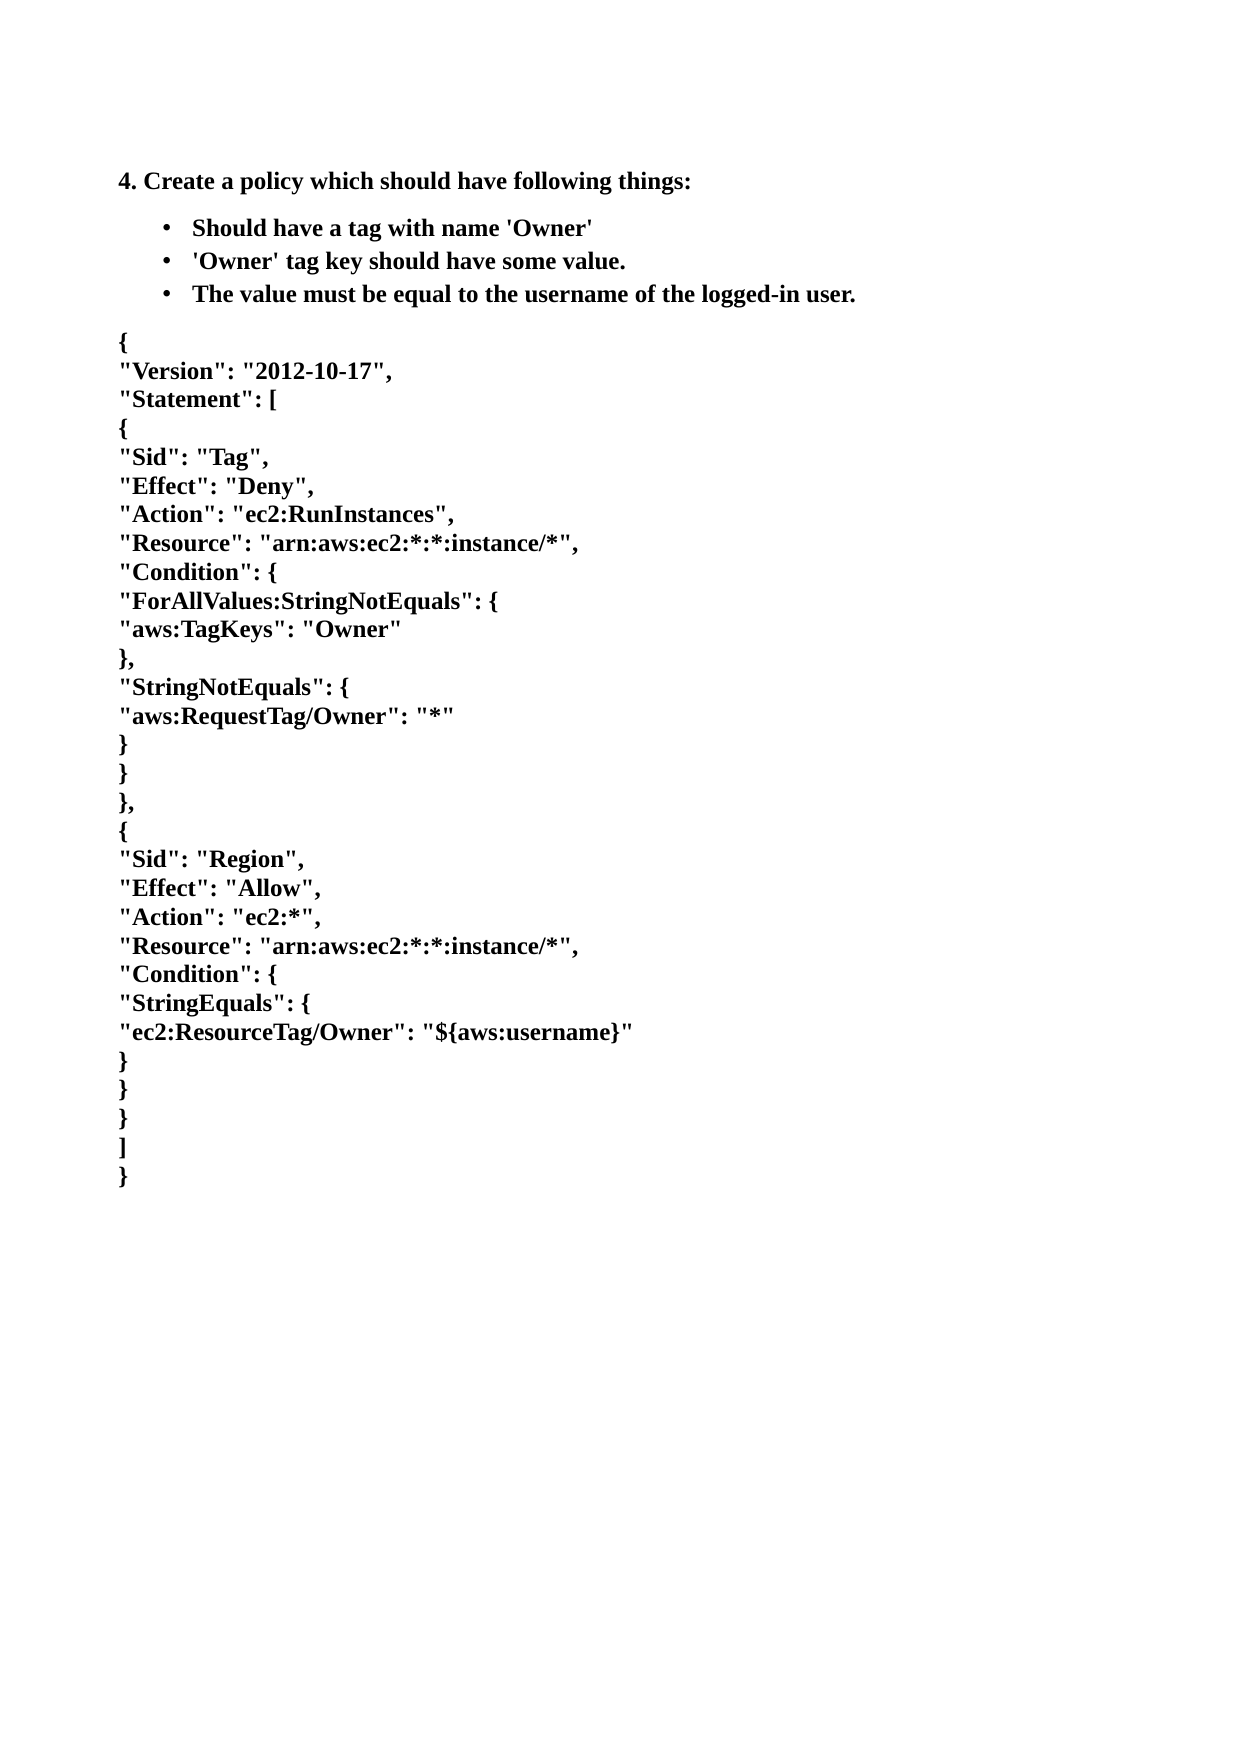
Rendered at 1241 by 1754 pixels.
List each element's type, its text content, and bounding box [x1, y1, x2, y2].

list Should have a tag with name 'Owner' [162, 213, 1122, 242]
text 4. Create a policy which should have following things: [118, 166, 1122, 194]
text { "Version": "2012-10-17", "Statement": [ { "Sid": "Tag", "Effect": "Deny", "Action": "ec2:RunInstances", "Resource": "arn:aws:ec2:*:*:instance/*", "Condition": { "ForAllValues:StringNotEquals": { "aws:TagKeys": "Owner" }, "StringNotEquals": { "aws:RequestTag/Owner": "*" } } }, { "Sid": "Region", "Effect": "Allow", "Action": "ec2:*", "Resource": "arn:aws:ec2:*:*:instance/*", "Condition": { "StringEquals": { "ec2:ResourceTag/Owner": "${aws:username}" } } } ] } [118, 327, 1122, 1189]
list The value must be equal to the username of the logged-in user. [162, 279, 1122, 308]
list 'Owner' tag key should have some value. [162, 246, 1122, 275]
